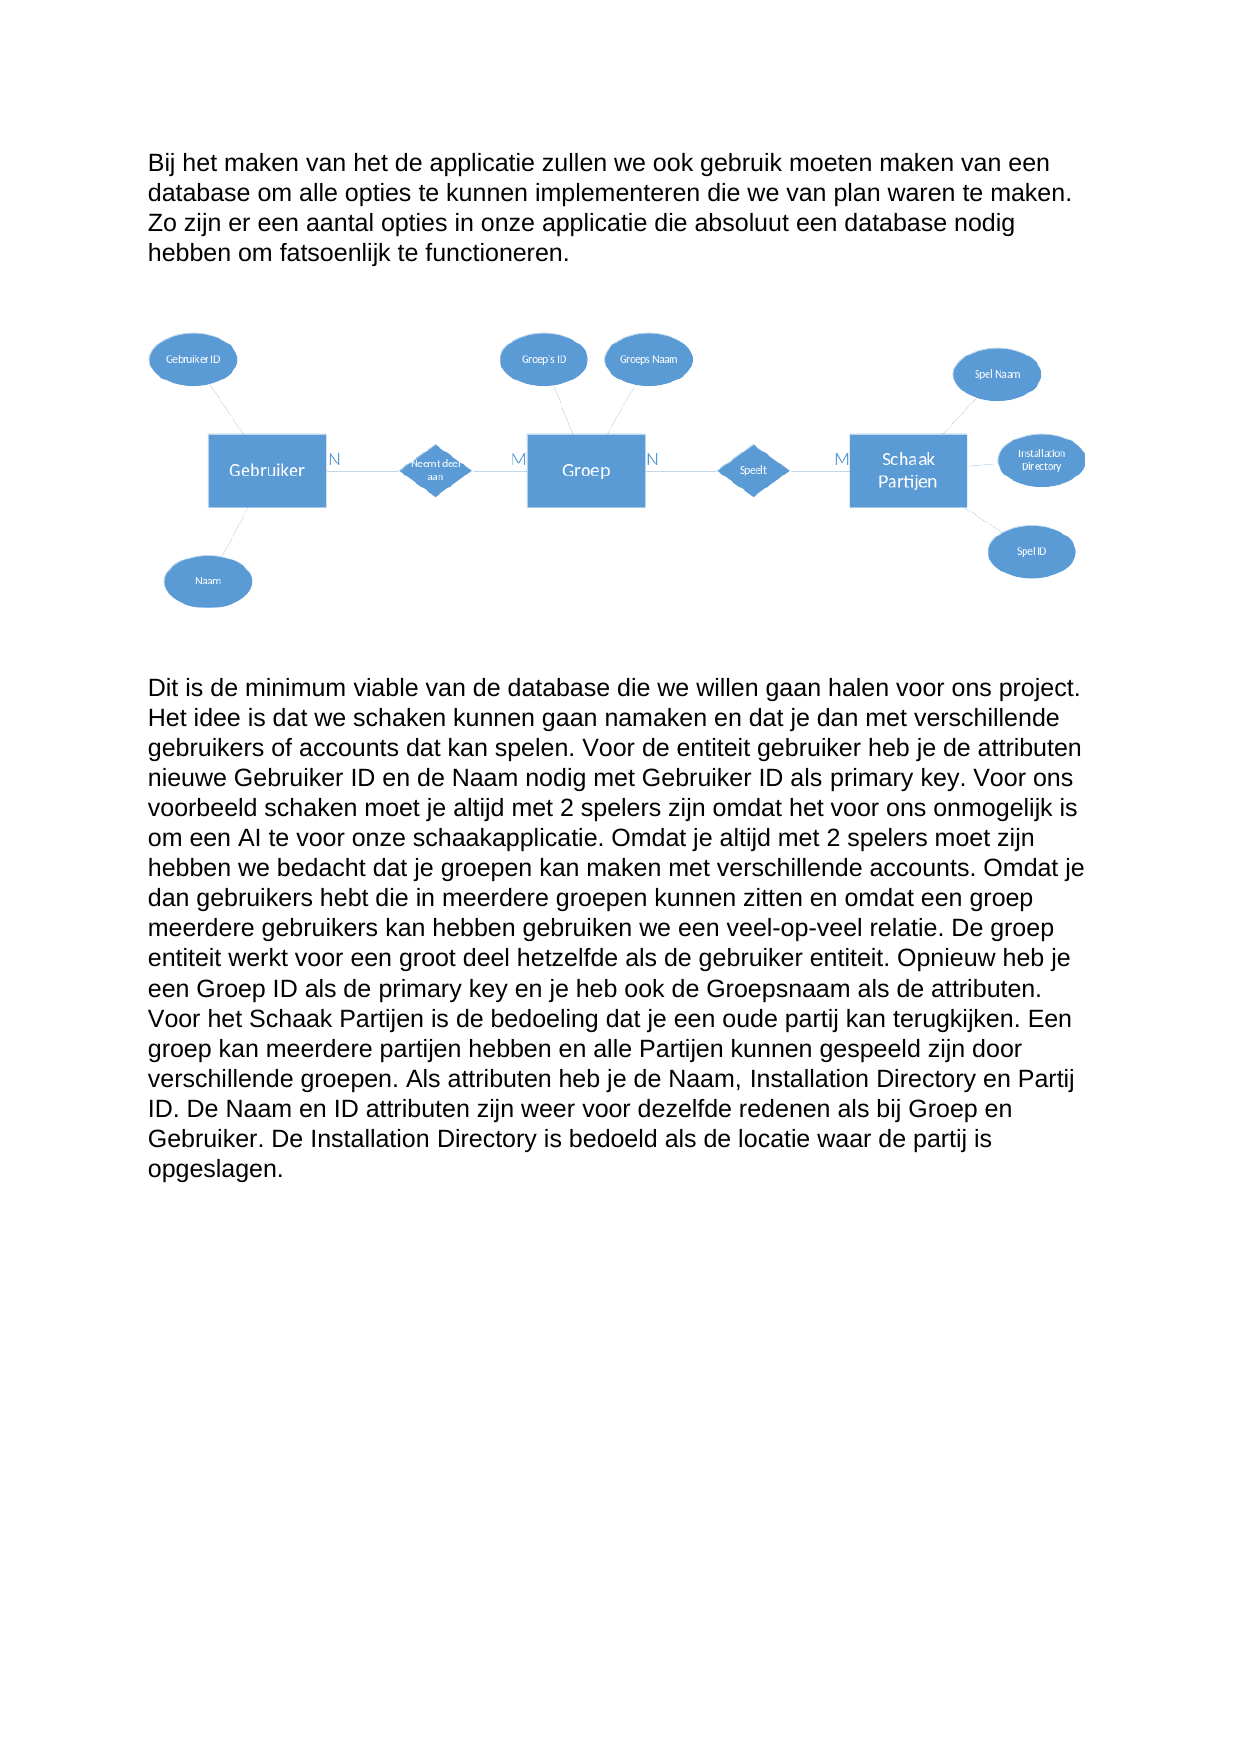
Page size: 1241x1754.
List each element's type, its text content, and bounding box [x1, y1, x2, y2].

text Dit is de minimum viable van de database die we willen gaan halen voor ons project. Het idee is dat we schaken kunnen gaan namaken en dat je dan met verschillende gebruikers of accounts dat kan spelen. Voor de entiteit gebruiker heb je de attributen nieuwe Gebruiker ID en de Naam nodig met Gebruiker ID als primary key. Voor ons voorbeeld schaken moet je altijd met 2 spelers zijn omdat het voor ons onmogelijk is om een AI te voor onze schaakapplicatie. Omdat je altijd met 2 spelers moet zijn hebben we bedacht dat je groepen kan maken met verschillende accounts. Omdat je dan gebruikers hebt die in meerdere groepen kunnen zitten en omdat een groep meerdere gebruikers kan hebben gebruiken we een veel-op-veel relatie. De groep entiteit werkt voor een groot deel hetzelfde als de gebruiker entiteit. Opnieuw heb je een Groep ID als de primary key en je heb ook de Groepsnaam als de attributen. Voor het Schaak Partijen is de bedoeling dat je een oude partij kan terugkijken. Een groep kan meerdere partijen hebben en alle Partijen kunnen gespeeld zijn door verschillende groepen. Als attributen heb je de Naam, Installation Directory en Partij ID. De Naam en ID attributen zijn weer voor dezelfde redenen als bij Groep en Gebruiker. De Installation Directory is bedoeld als de locatie waar de partij is opgeslagen. [148, 672, 1093, 1183]
text Bij het maken van het de applicatie zullen we ook gebruik moeten maken van een database om alle opties te kunnen implementeren die we van plan waren te maken. Zo zijn er een aantal opties in onze applicatie die absoluut een database nodig hebben om fatsoenlijk te functioneren. [148, 148, 1093, 267]
